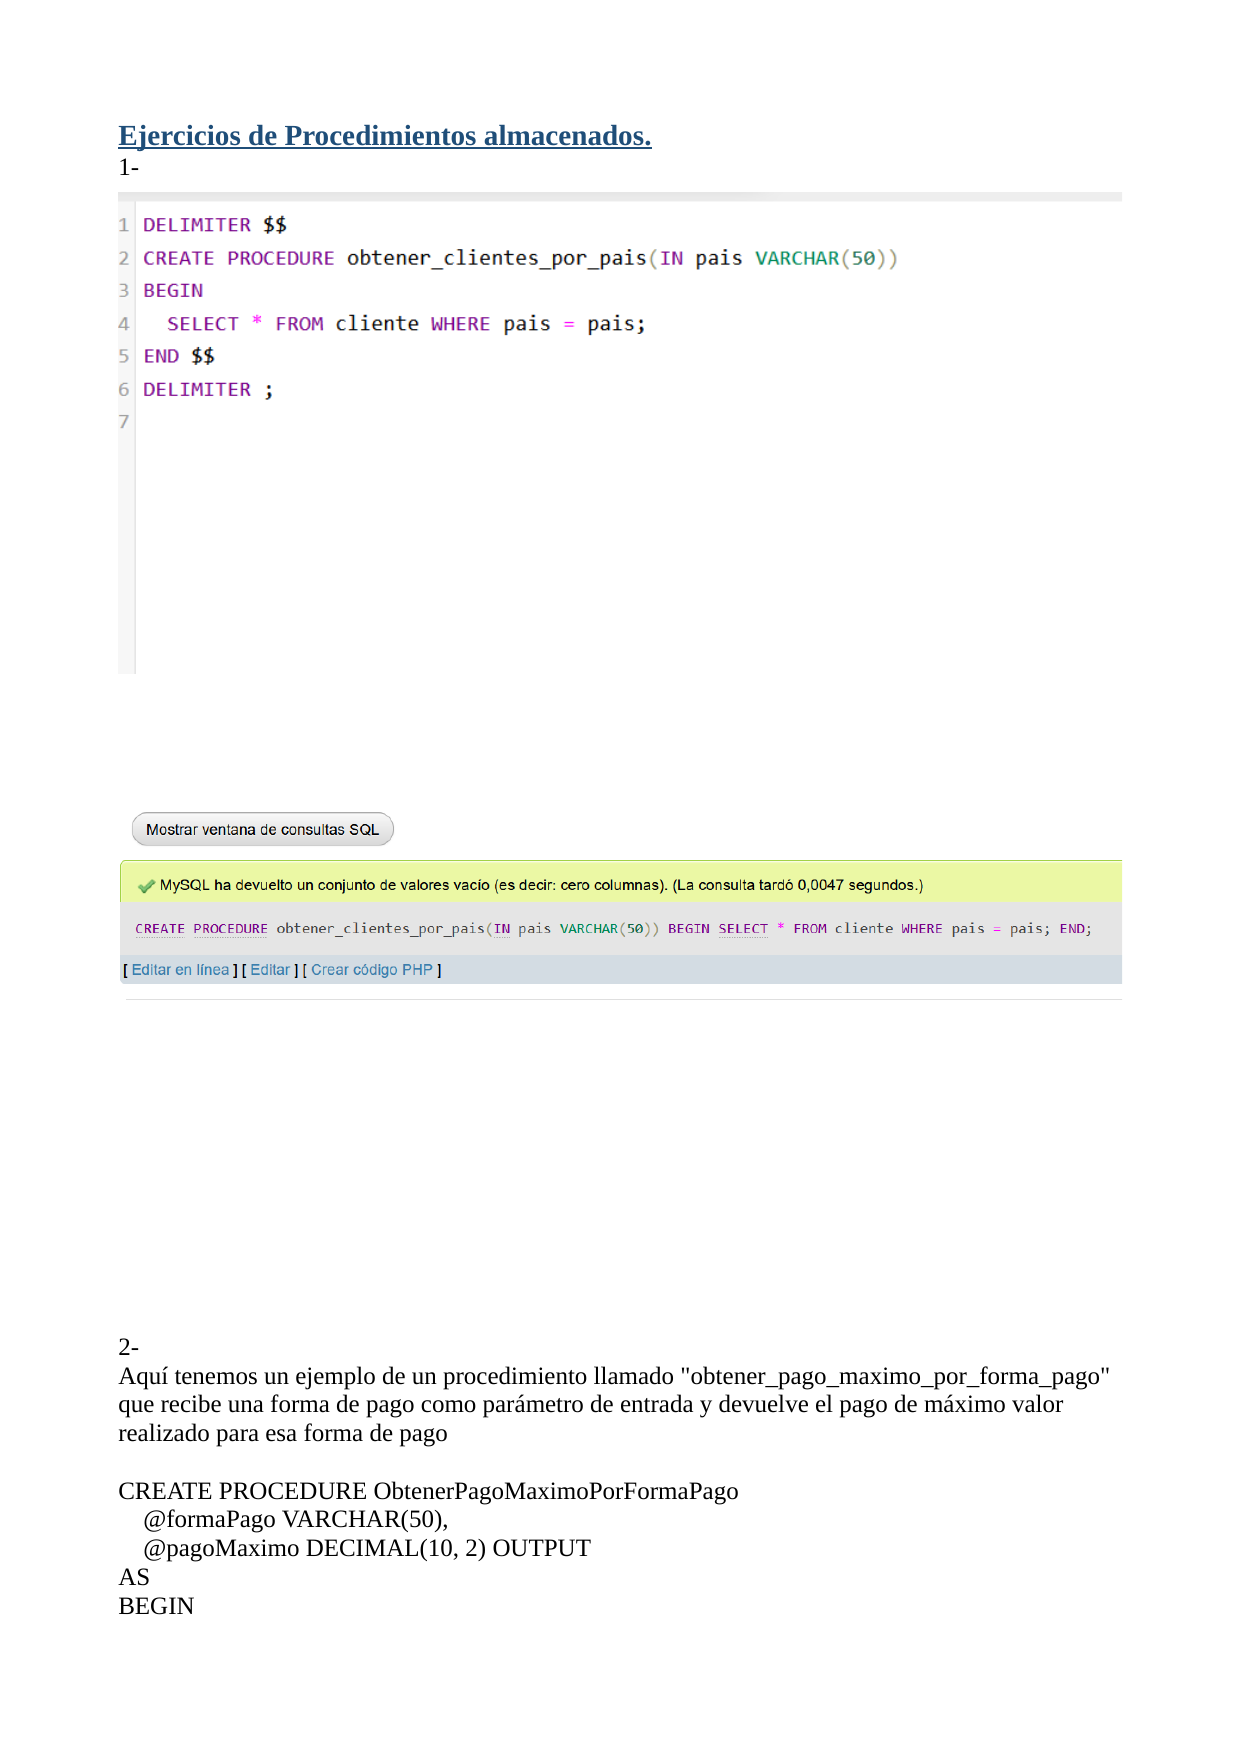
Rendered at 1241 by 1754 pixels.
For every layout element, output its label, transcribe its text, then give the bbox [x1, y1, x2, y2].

text 1- [118, 152, 1122, 180]
subtitle Ejercicios de Procedimientos almacenados. [118, 118, 1122, 152]
text BEGIN [118, 1591, 1122, 1619]
text Aquí tenemos un ejemplo de un procedimiento llamado "obtener_pago_maximo_por_forma_pago" que recibe una forma de pago como parámetro de entrada y devuelve el pago de máximo valor realizado para esa forma de pago [118, 1361, 1122, 1447]
text @formaPago VARCHAR(50), [118, 1504, 1122, 1533]
text CREATE PROCEDURE ObtenerPagoMaximoPorFormaPago [118, 1476, 1122, 1504]
text @pagoMaximo DECIMAL(10, 2) OUTPUT [118, 1533, 1122, 1562]
text AS [118, 1562, 1122, 1591]
text 2- [118, 1332, 1122, 1361]
